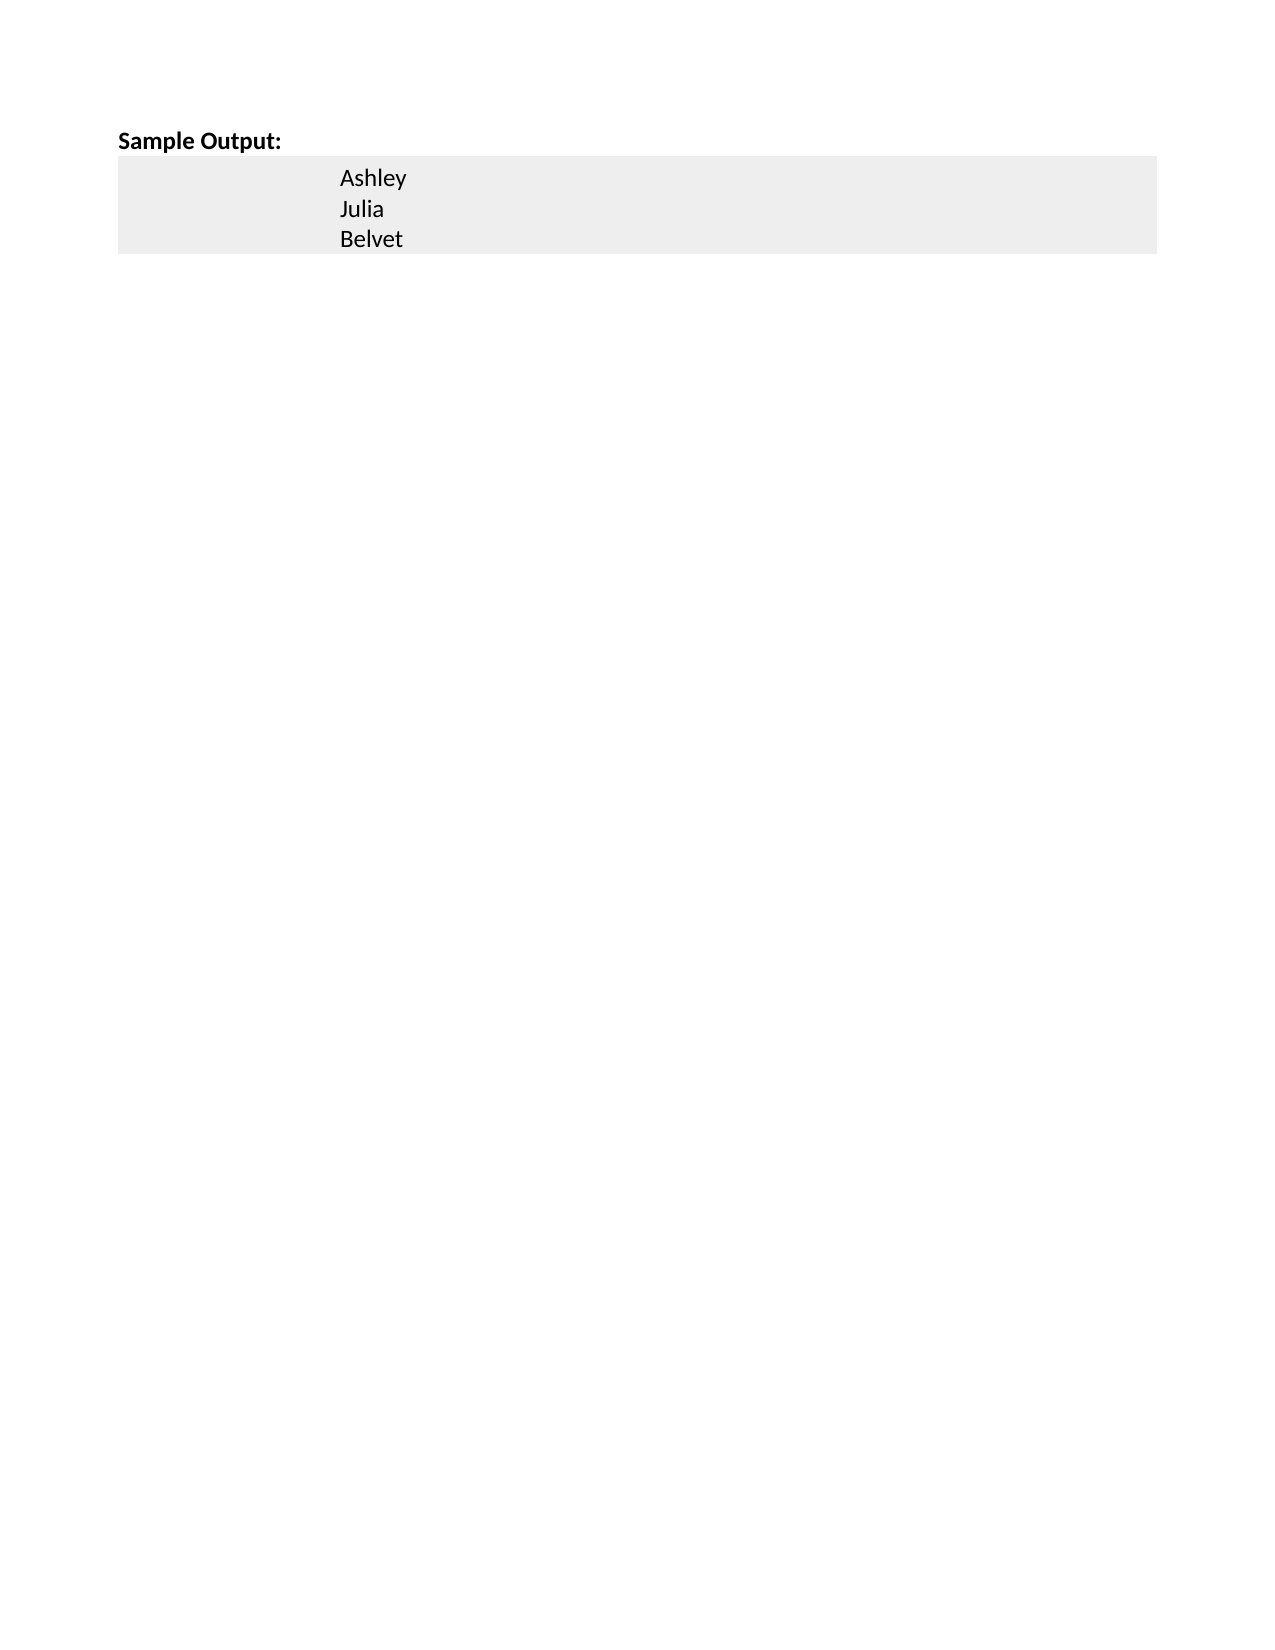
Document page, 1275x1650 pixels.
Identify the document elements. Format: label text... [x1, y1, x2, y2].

text Sample Output: [118, 118, 1157, 156]
text Julia [118, 193, 1157, 224]
text Ashley [118, 156, 1157, 193]
text Belvet [118, 224, 1157, 254]
